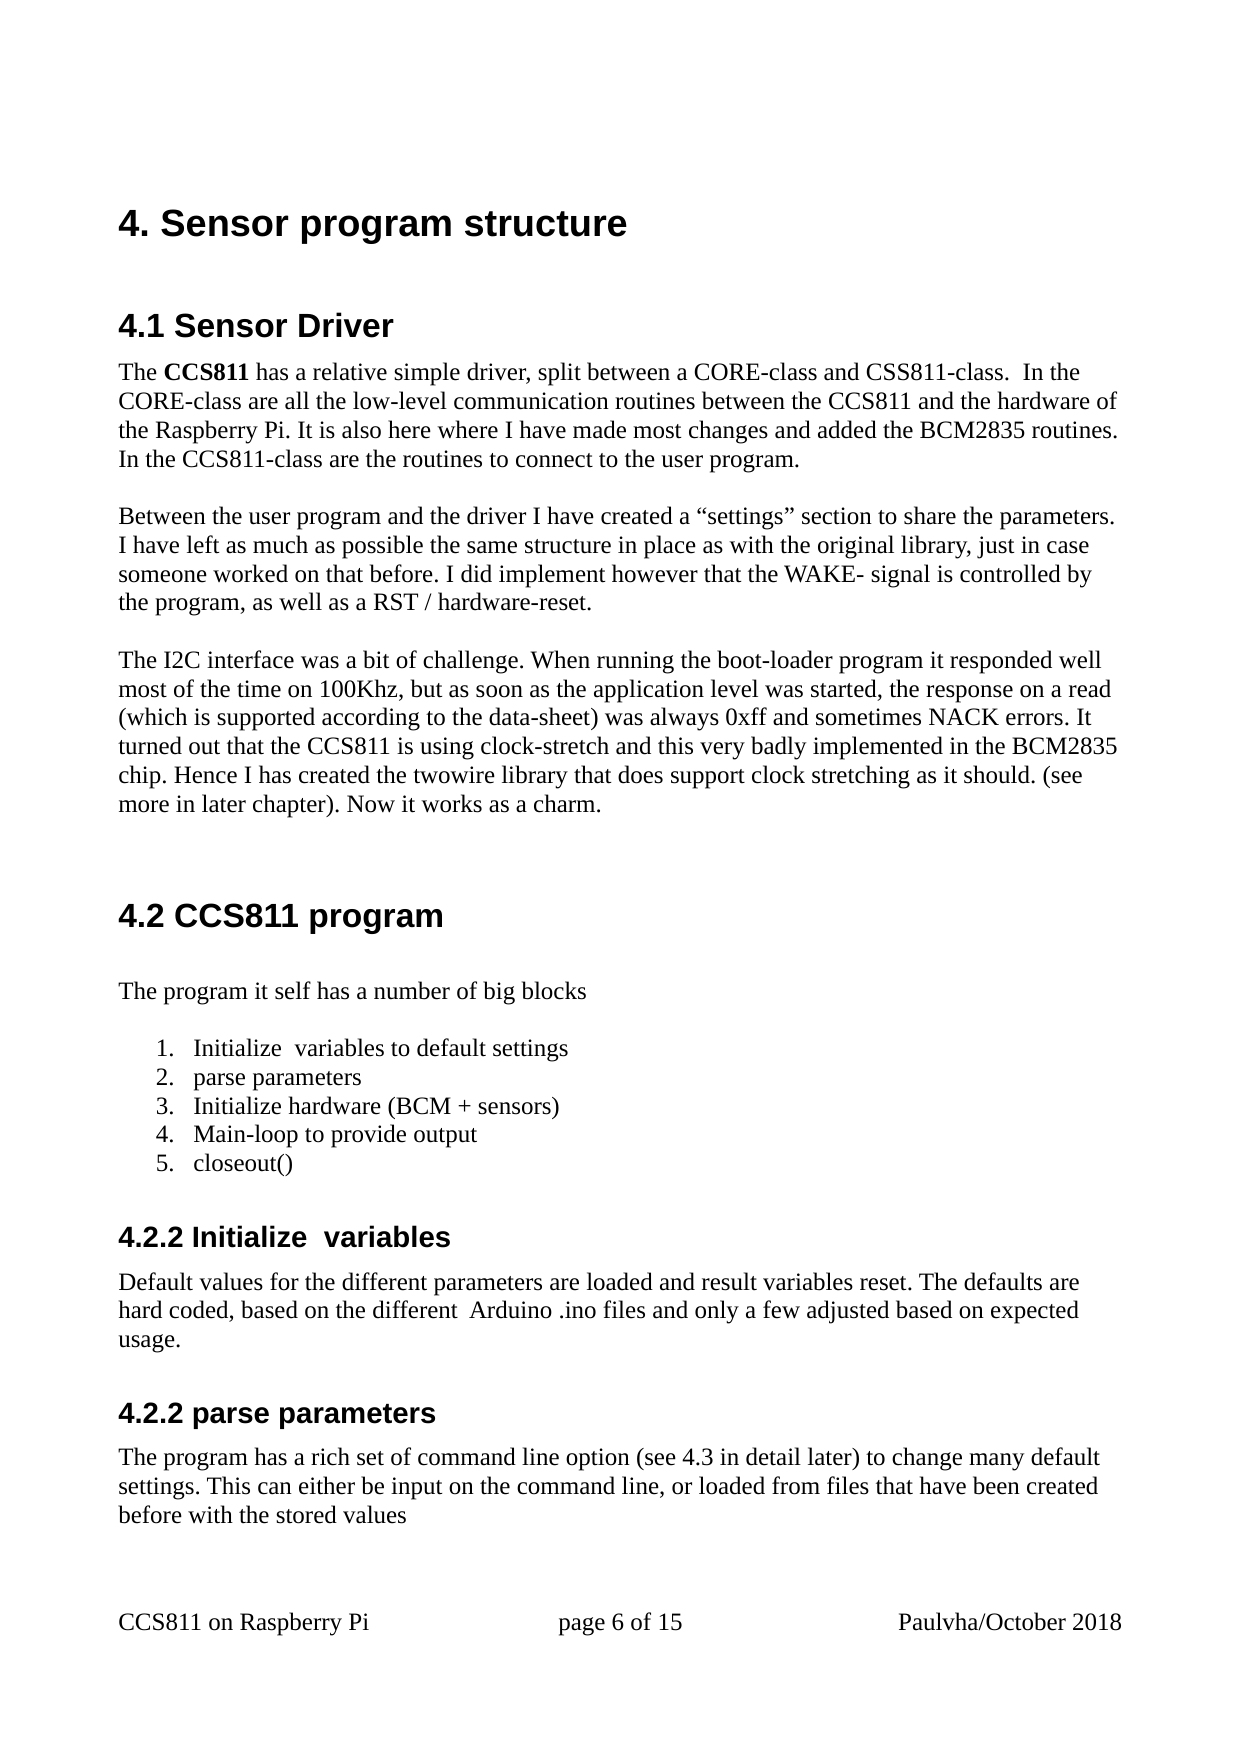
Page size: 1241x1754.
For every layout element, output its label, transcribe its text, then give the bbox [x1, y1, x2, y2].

subtitle 4. Sensor program structure [118, 201, 1122, 244]
text The I2C interface was a bit of challenge. When running the boot-loader program it responded well most of the time on 100Khz, but as soon as the application level was started, the response on a read (which is supported according to the data-sheet) was always 0xff and sometimes NACK errors. It turned out that the CCS811 is using clock-stretch and this very badly implemented in the BCM2835 chip. Hence I has created the twowire library that does support clock stretching as it should. (see more in later chapter). Now it works as a charm. [118, 645, 1122, 817]
text The program it self has a number of big blocks [118, 976, 1122, 1004]
list Initialize hardware (BCM + sensors) [156, 1091, 1122, 1119]
text Default values for the different parameters are loaded and result variables reset. The defaults are hard coded, based on the different Arduino .ino files and only a few adjusted based on expected usage. [118, 1267, 1122, 1353]
text Between the user program and the driver I have created a “settings” section to share the parameters. I have left as much as possible the same structure in place as with the original library, just in case someone worked on that before. I did implement however that the WAKE- signal is controlled by the program, as well as a RST / hardware-reset. [118, 501, 1122, 616]
subtitle 4.2.2 Initialize variables [118, 1220, 1122, 1254]
list closeout() [156, 1148, 1122, 1177]
list Main-loop to provide output [156, 1119, 1122, 1148]
subtitle 4.2.2 parse parameters [118, 1396, 1122, 1430]
text The program has a rich set of command line option (see 4.3 in detail later) to change many default settings. This can either be input on the command line, or loaded from files that have been created before with the stored values [118, 1442, 1122, 1529]
text The CCS811 has a relative simple driver, split between a CORE-class and CSS811-class. In the CORE-class are all the low-level communication routines between the CCS811 and the hardware of the Raspberry Pi. It is also here where I have made most changes and added the BCM2835 routines. In the CCS811-class are the routines to connect to the user program. [118, 357, 1122, 472]
list parse parameters [156, 1062, 1122, 1091]
subtitle 4.2 CCS811 program [118, 896, 1122, 934]
list Initialize variables to default settings [156, 1033, 1122, 1062]
subtitle 4.1 Sensor Driver [118, 306, 1122, 345]
